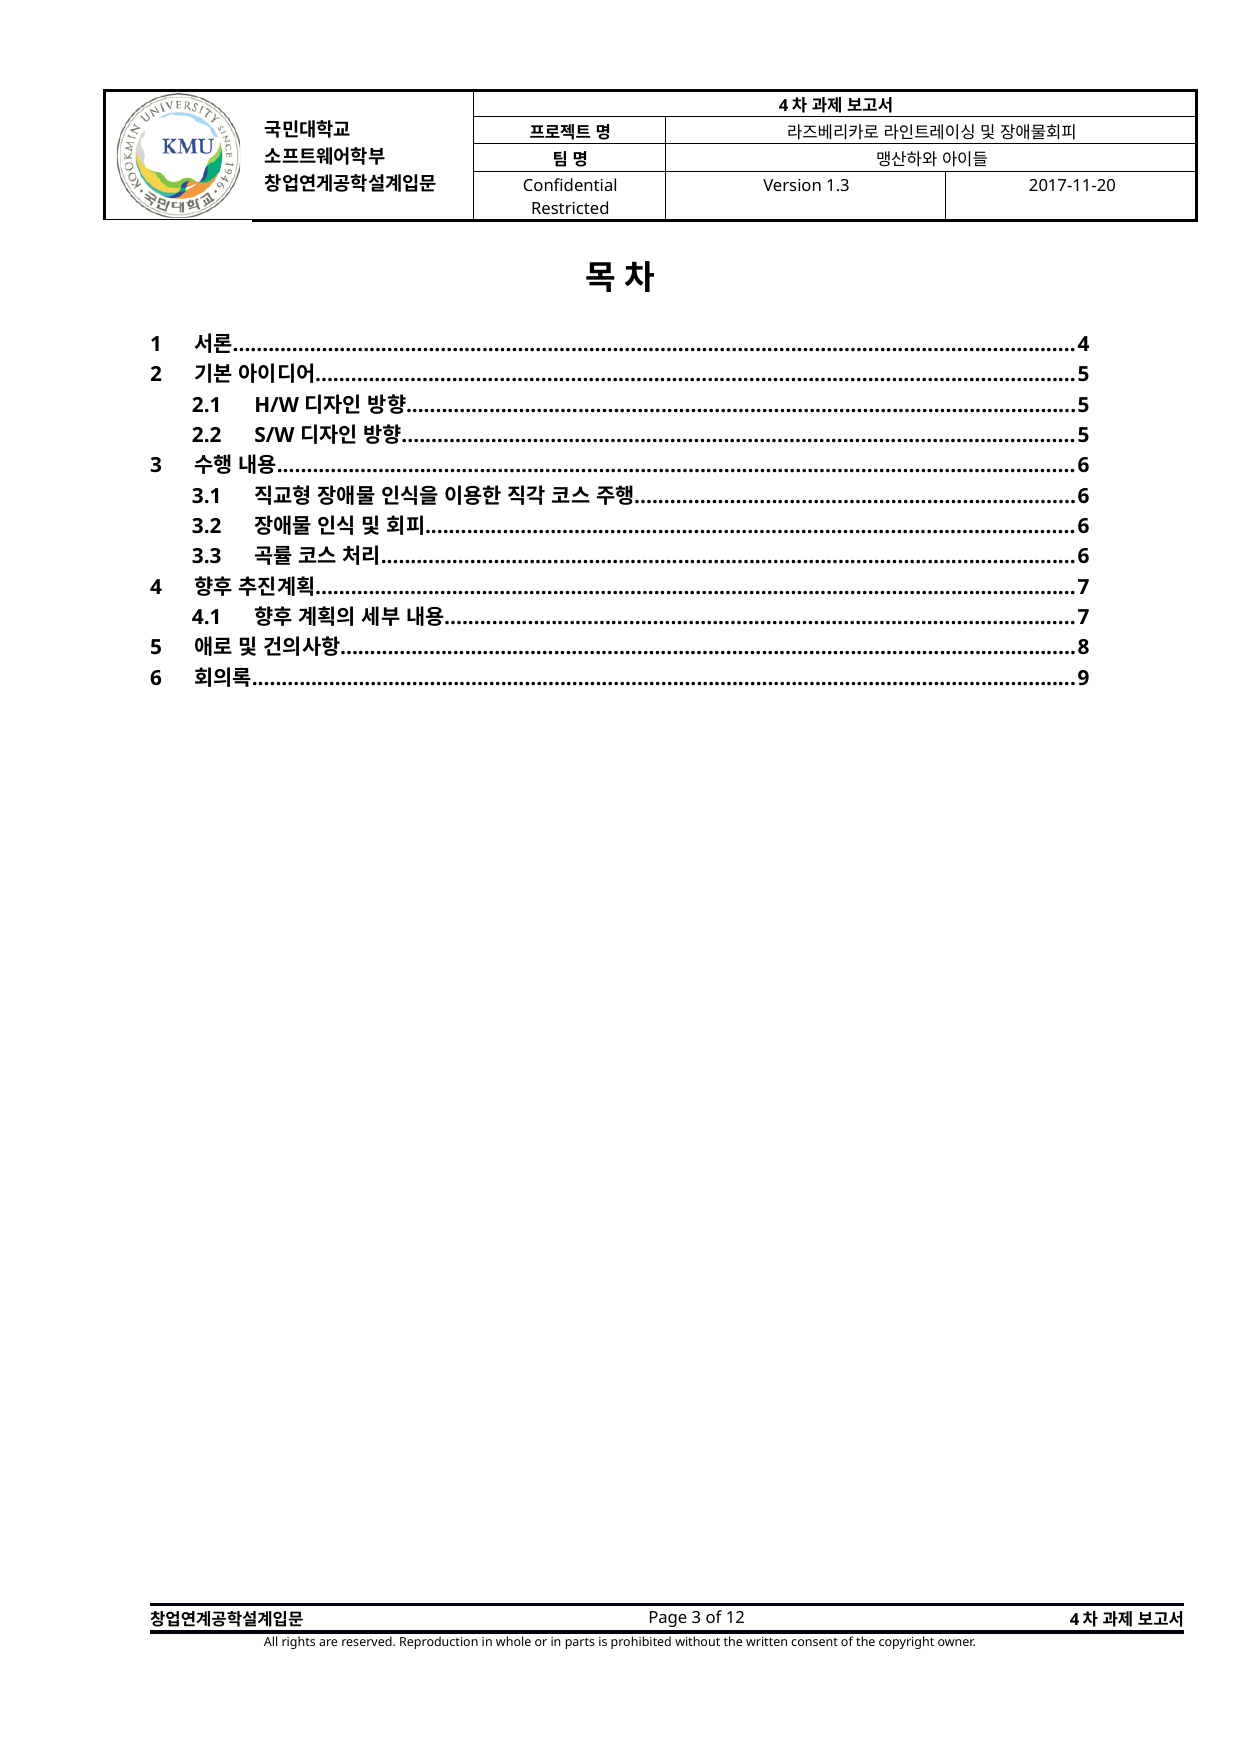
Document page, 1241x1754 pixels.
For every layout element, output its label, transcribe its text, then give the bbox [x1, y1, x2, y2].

text 3.3 곡률 코스 처리 6 [192, 539, 1090, 570]
text 3.2 장애물 인식 및 회피 6 [192, 509, 1090, 539]
text 2.2 S/W 디자인 방향 5 [192, 418, 1090, 449]
text 6 회의록 9 [150, 661, 1090, 691]
text 3 수행 내용 6 [150, 449, 1090, 479]
text 5 애로 및 건의사항 8 [150, 631, 1090, 661]
text 1 서론 4 [150, 327, 1090, 358]
text 목 차 [150, 251, 1090, 299]
text 4.1 향후 계획의 세부 내용 7 [192, 600, 1090, 631]
text 3.1 직교형 장애물 인식을 이용한 직각 코스 주행 6 [192, 479, 1090, 509]
text 2.1 H/W 디자인 방향 5 [192, 388, 1090, 418]
text 4 향후 추진계획 7 [150, 570, 1090, 600]
text 2 기본 아이디어 5 [150, 358, 1090, 388]
